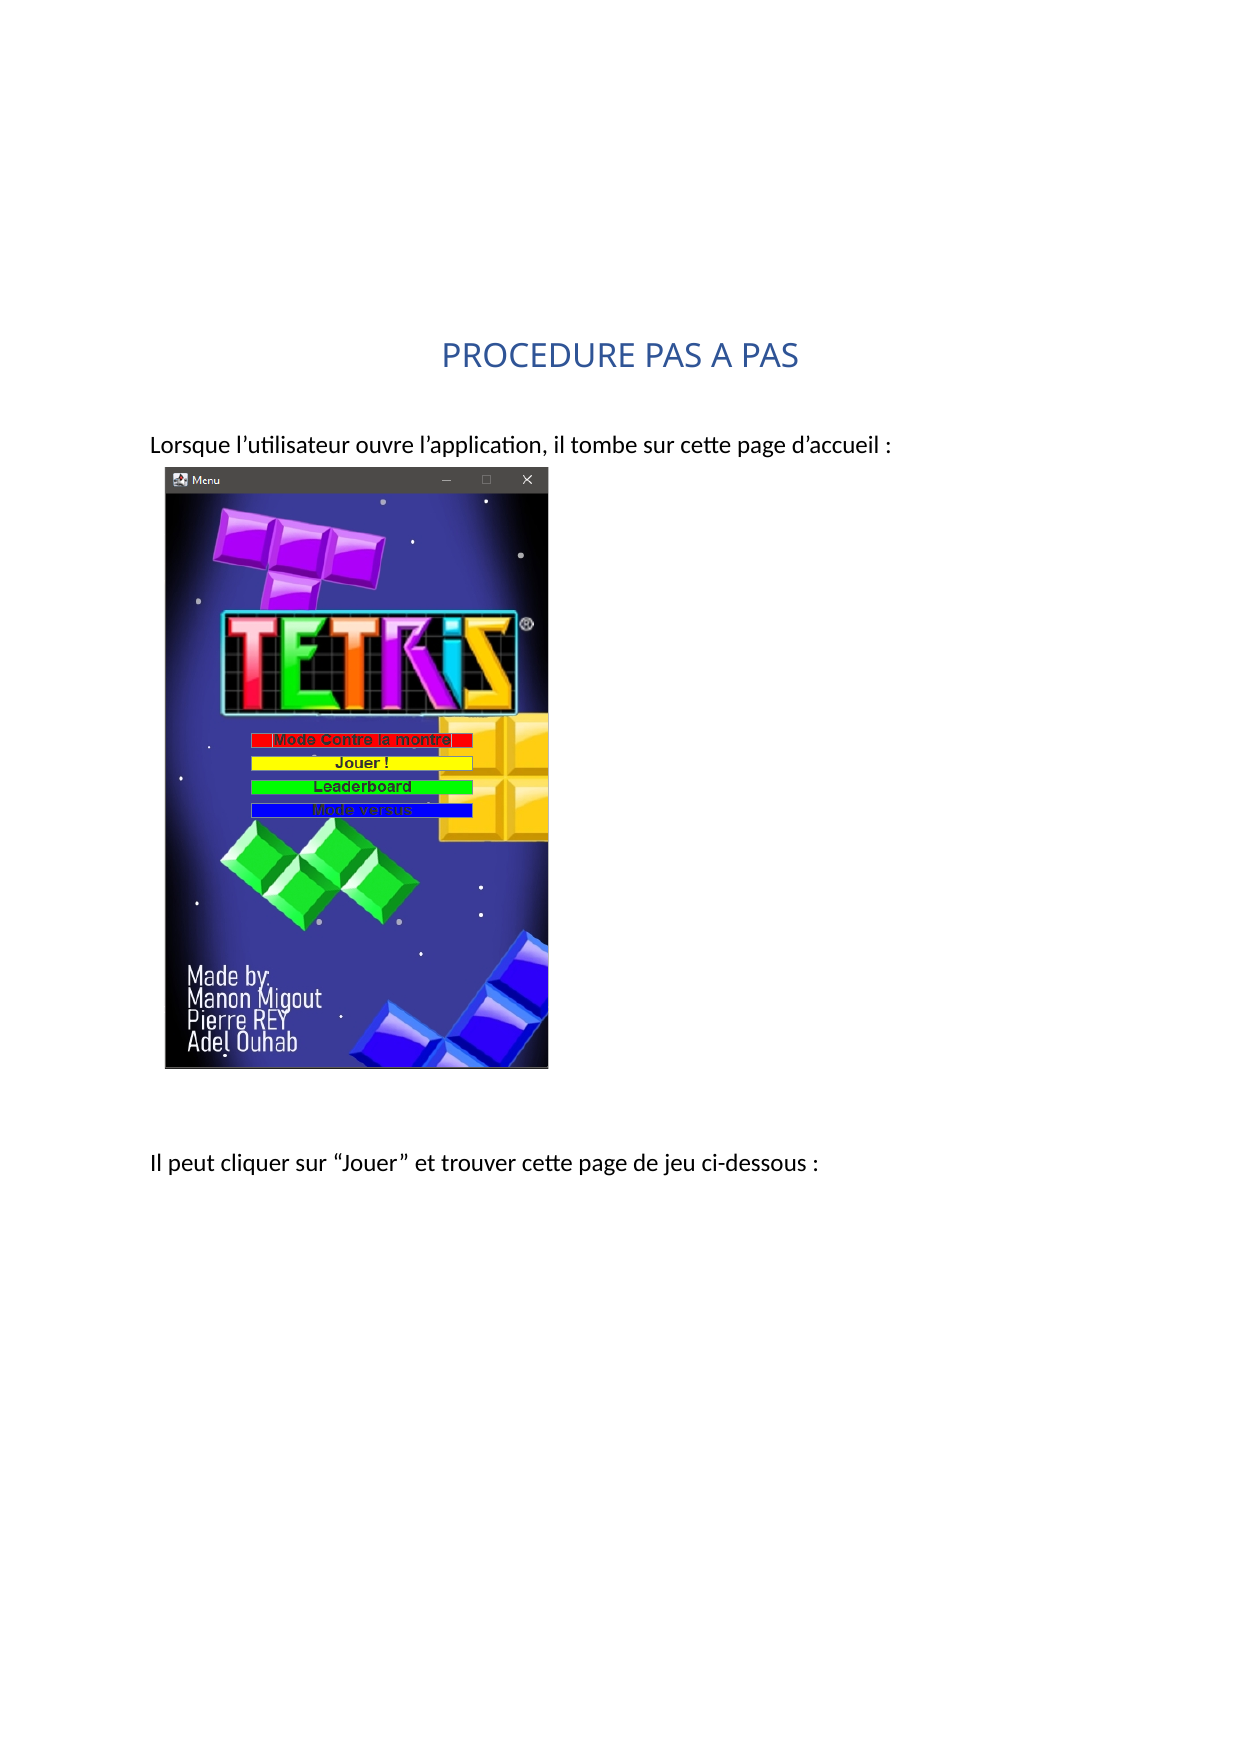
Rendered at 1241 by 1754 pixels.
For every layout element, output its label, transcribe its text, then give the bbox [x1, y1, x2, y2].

text Lorsque l’utilisateur ouvre l’application, il tombe sur cette page d’accueil : [150, 430, 1090, 460]
text Il peut cliquer sur “Jouer” et trouver cette page de jeu ci-dessous : [150, 1147, 1090, 1177]
subtitle PROCEDURE PAS A PAS [150, 332, 1090, 377]
